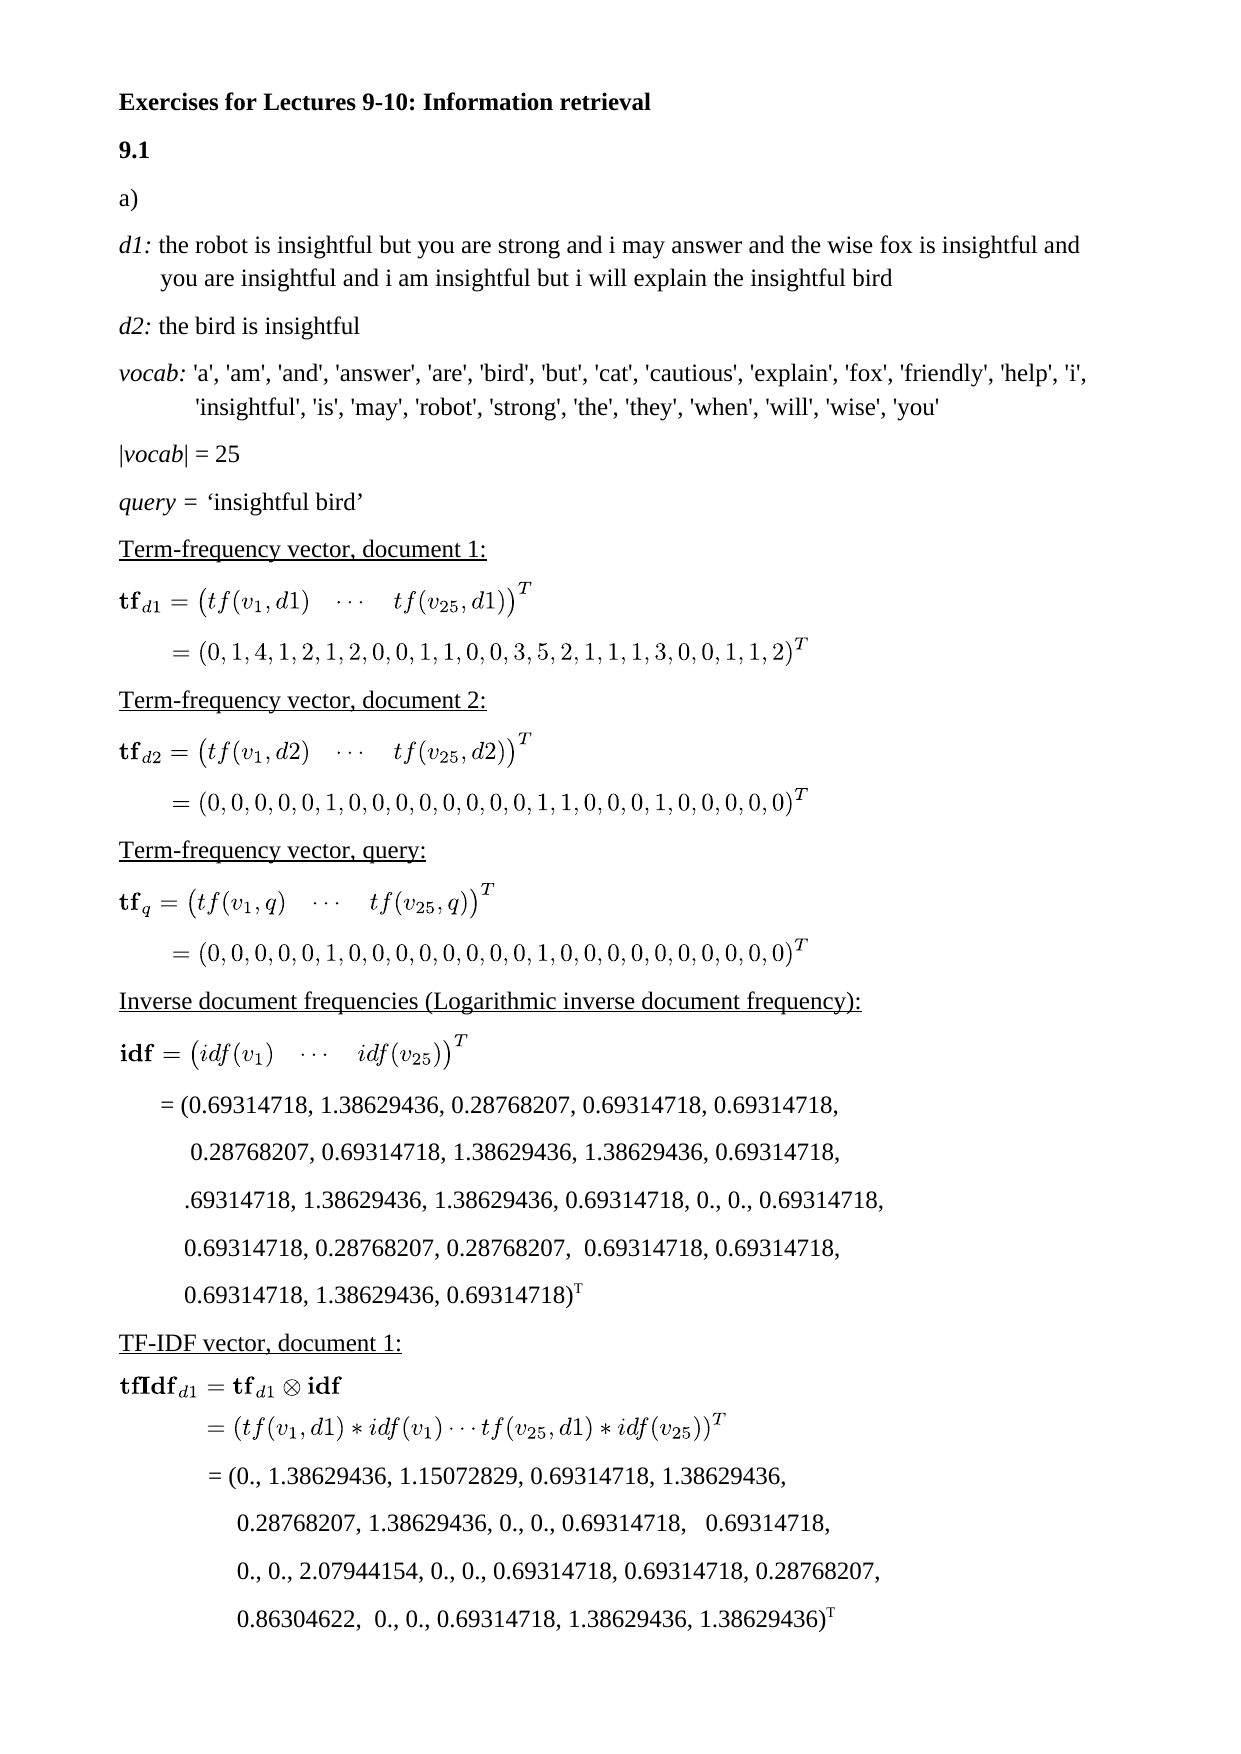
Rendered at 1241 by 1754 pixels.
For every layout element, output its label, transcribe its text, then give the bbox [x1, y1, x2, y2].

text 0.69314718, 0.28768207, 0.28768207, 0.69314718, 0.69314718, [119, 1233, 1121, 1261]
text Term-frequency vector, document 1: [119, 534, 1121, 563]
text d2: the bird is insightful [119, 311, 1121, 340]
text = (0.69314718, 1.38629436, 0.28768207, 0.69314718, 0.69314718, [119, 1090, 1121, 1118]
text d1: the robot is insightful but you are strong and i may answer and the wise fox is insightful and you are insightful and i am insightful but i will explain the insightful bird [119, 230, 1121, 292]
text Term-frequency vector, document 2: [119, 685, 1121, 714]
text .69314718, 1.38629436, 1.38629436, 0.69314718, 0., 0., 0.69314718, [119, 1185, 1121, 1214]
text 0.28768207, 1.38629436, 0., 0., 0.69314718, 0.69314718, [119, 1508, 1121, 1537]
text 0., 0., 2.07944154, 0., 0., 0.69314718, 0.69314718, 0.28768207, [119, 1556, 1121, 1585]
text Exercises for Lectures 9-10: Information retrieval [119, 87, 1121, 116]
text Inverse document frequencies (Logarithmic inverse document frequency): [119, 986, 1121, 1015]
text 0.28768207, 0.69314718, 1.38629436, 1.38629436, 0.69314718, [119, 1137, 1121, 1166]
text |vocab| = 25 [119, 439, 1121, 468]
text 0.69314718, 1.38629436, 0.69314718)T [119, 1280, 1121, 1309]
text 9.1 [119, 135, 1121, 164]
text = (0., 1.38629436, 1.15072829, 0.69314718, 1.38629436, [119, 1461, 1121, 1490]
text a) [119, 183, 1121, 211]
text Term-frequency vector, query: [119, 835, 1121, 864]
text vocab: 'a', 'am', 'and', 'answer', 'are', 'bird', 'but', 'cat', 'cautious', 'explain', 'fox', 'friendly', 'help', 'i', 'insightful', 'is', 'may', 'robot', 'strong', 'the', 'they', 'when', 'will', 'wise', 'you' [119, 358, 1121, 420]
text query = ‘insightful bird’ [119, 487, 1121, 516]
text 0.86304622, 0., 0., 0.69314718, 1.38629436, 1.38629436)T [119, 1604, 1121, 1632]
text TF-IDF vector, document 1: [119, 1328, 1121, 1357]
